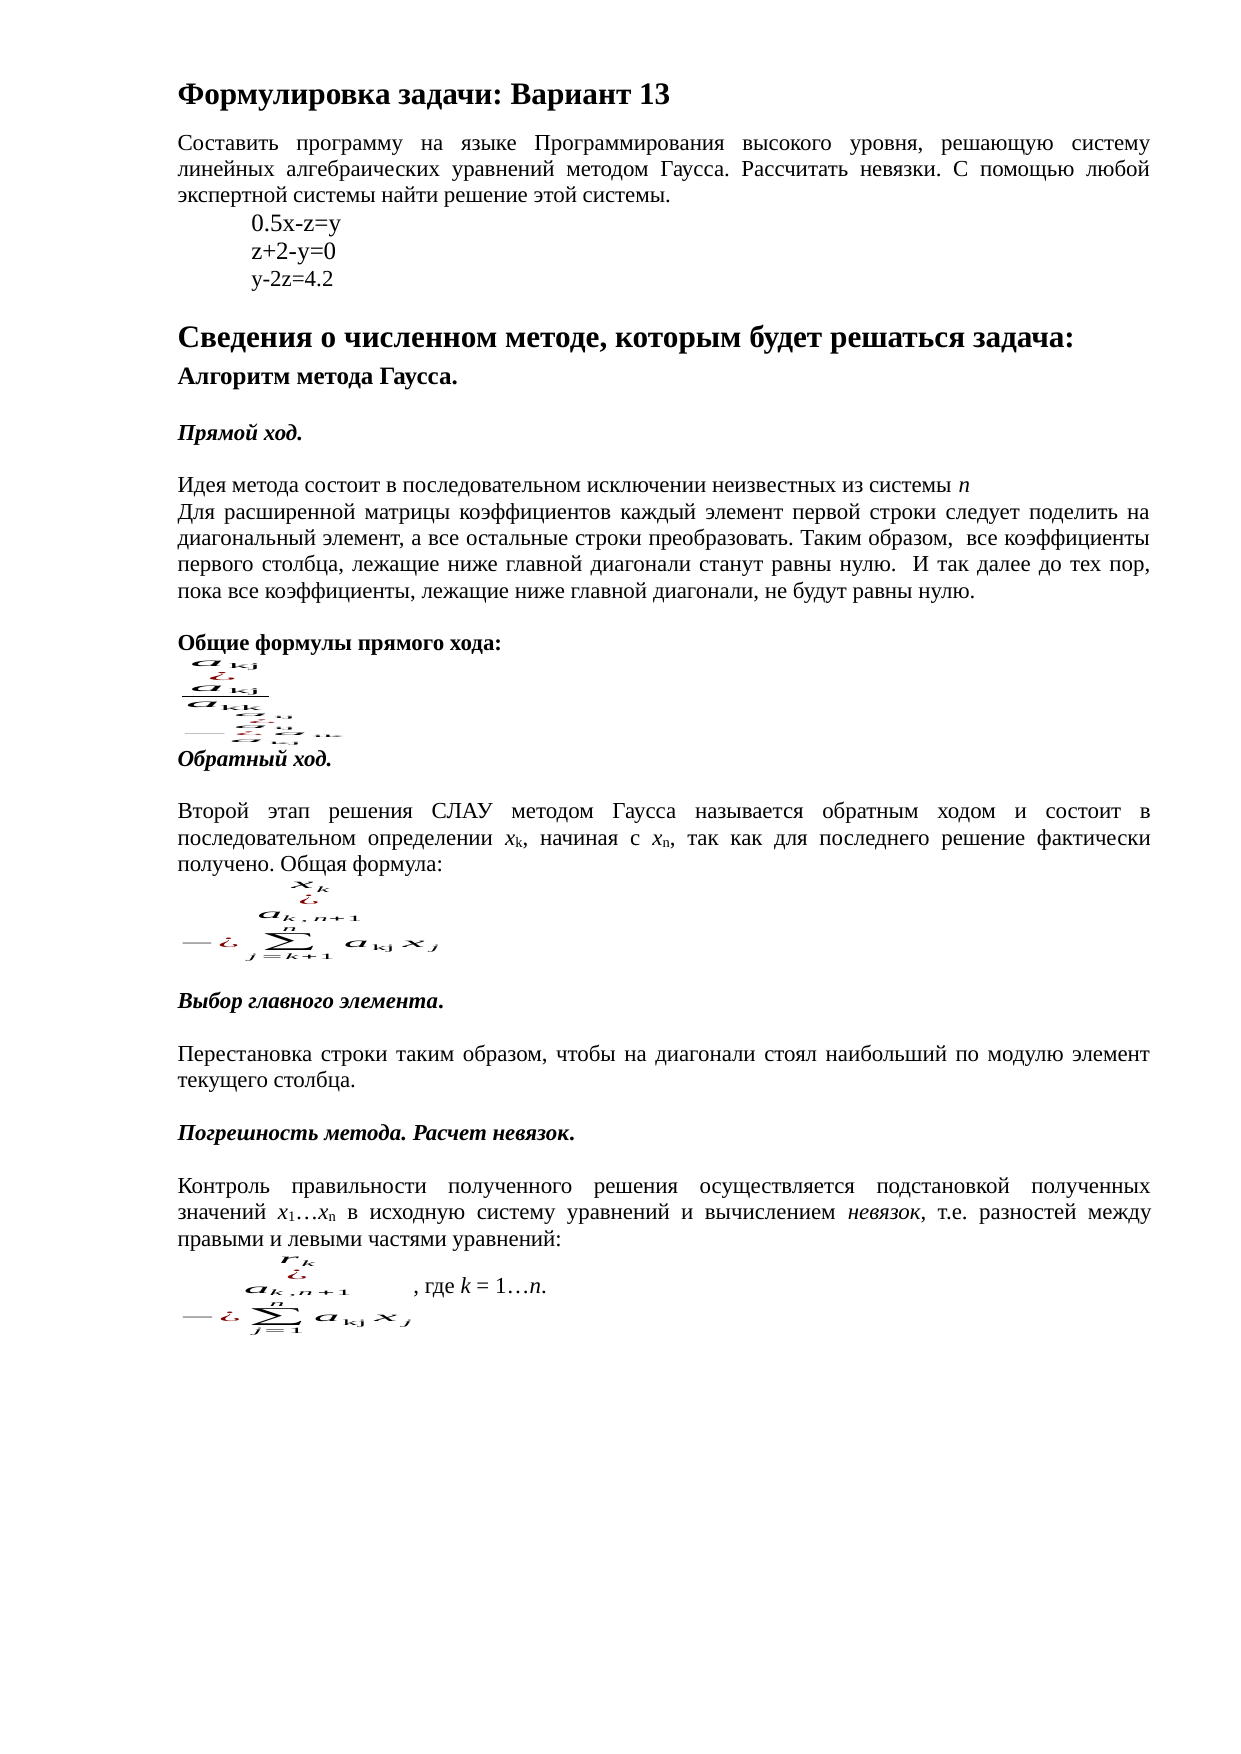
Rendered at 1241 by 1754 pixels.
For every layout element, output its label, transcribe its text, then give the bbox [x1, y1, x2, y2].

text Второй этап решения СЛАУ методом Гаусса называется обратным ходом и состоит в последовательном определении xk, начиная с xn, так как для последнего решение фактически получено. Общая формула: [177, 798, 1152, 877]
text Алгоритм метода Гаусса. [177, 361, 1152, 390]
text Выбор главного элемента. [177, 987, 1152, 1014]
text Составить программу на языке Программирования высокого уровня, решающую систему линейных алгебраических уравнений методом Гаусса. Рассчитать невязки. С помощью любой экспертной системы найти решение этой системы. [177, 129, 1152, 208]
text Общие формулы прямого хода: [177, 629, 1152, 656]
text Перестановка строки таким образом, чтобы на диагонали стоял наибольший по модулю элемент текущего столбца. [177, 1040, 1152, 1093]
text Прямой ход. [177, 419, 1152, 445]
text 0.5x-z=y [251, 208, 1152, 236]
text y-2z=4.2 [251, 265, 1152, 292]
text Контроль правильности полученного решения осуществляется подстановкой полученных значений x1…xn в исходную систему уравнений и вычислением невязок, т.е. разностей между правыми и левыми частями уравнений: [177, 1172, 1152, 1251]
text Формулировка задачи: Вариант 13 [177, 75, 1152, 111]
text Идея метода состоит в последовательном исключении неизвестных из системы n [177, 471, 1152, 498]
text Погрешность метода. Расчет невязок. [177, 1119, 1152, 1146]
text Сведения о численном методе, которым будет решаться задача: [177, 318, 1152, 354]
text z+2-y=0 [251, 236, 1152, 265]
text , где k = 1…n. [177, 1251, 1152, 1335]
text Для расширенной матрицы коэффициентов каждый элемент первой строки следует поделить на диагональный элемент, а все остальные строки преобразовать. Таким образом, все коэффициенты первого столбца, лежащие ниже главной диагонали станут равны нулю. И так далее до тех пор, пока все коэффициенты, лежащие ниже главной диагонали, не будут равны нулю. [177, 498, 1152, 603]
text Обратный ход. [177, 745, 1152, 771]
